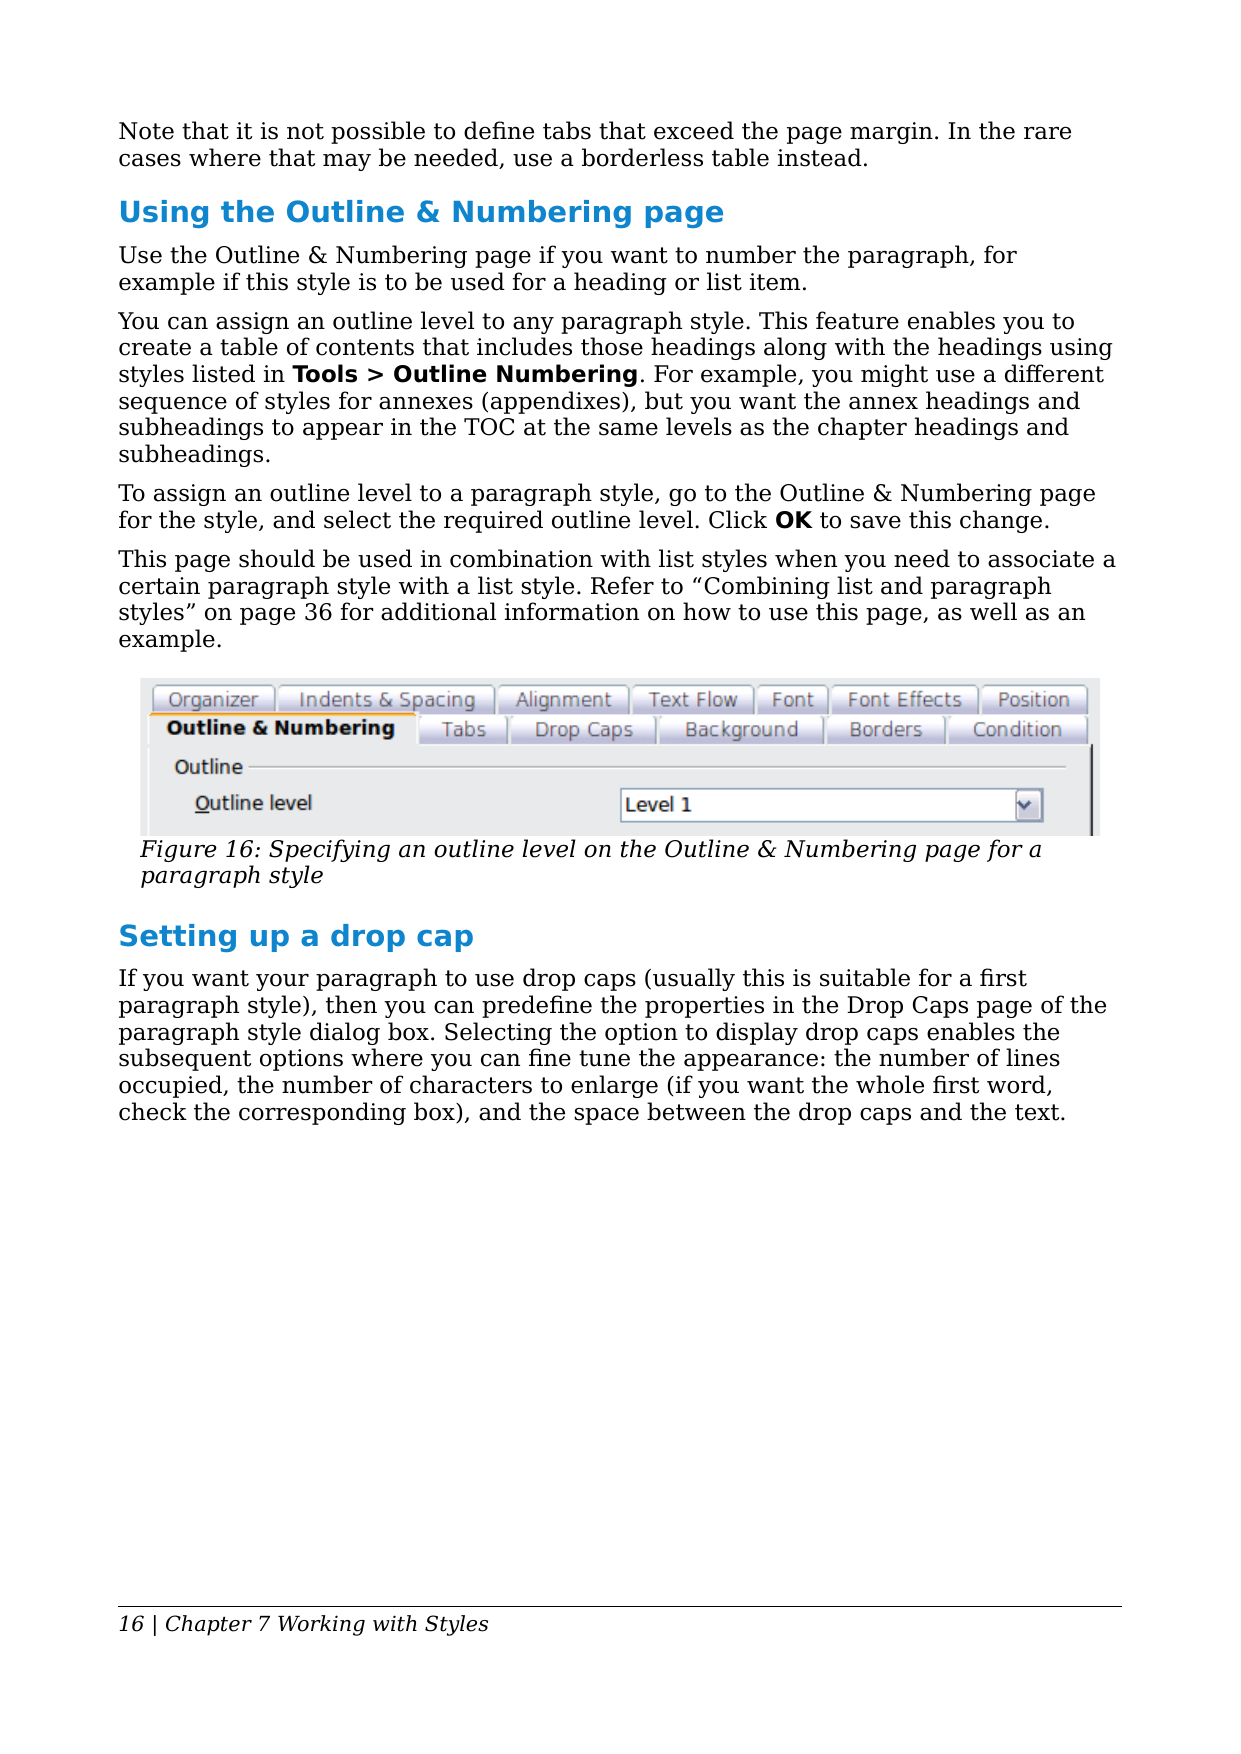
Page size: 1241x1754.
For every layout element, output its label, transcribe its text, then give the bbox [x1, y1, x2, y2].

subtitle Using the Outline & Numbering page [118, 196, 1122, 230]
text To assign an outline level to a paragraph style, go to the Outline & Numbering page for the style, and select the required outline level. Click OK to save this change. [118, 480, 1122, 534]
text Note that it is not possible to define tabs that exceed the page margin. In the rare cases where that may be needed, use a borderless table instead. [118, 118, 1122, 171]
text You can assign an outline level to any paragraph style. This feature enables you to create a table of contents that includes those headings along with the headings using styles listed in Tools > Outline Numbering. For example, you might use a different sequence of styles for annexes (appendixes), but you want the annex headings and subheadings to appear in the TOC at the same levels as the chapter headings and subheadings. [118, 308, 1122, 468]
text Figure 16: Specifying an outline level on the Outline & Numbering page for a paragraph style [140, 836, 1100, 889]
text If you want your paragraph to use drop caps (usually this is suitable for a first paragraph style), then you can predefine the properties in the Drop Caps page of the paragraph style dialog box. Selecting the option to display drop caps enables the subsequent options where you can fine tune the appearance: the number of lines occupied, the number of characters to enlarge (if you want the whole first word, check the corresponding box), and the space between the drop caps and the text. [118, 965, 1122, 1125]
text This page should be used in combination with list styles when you need to associate a certain paragraph style with a list style. Refer to “Combining list and paragraph styles” on page 36 for additional information on how to use this page, as well as an example. [118, 546, 1122, 653]
text Use the Outline & Numbering page if you want to number the paragraph, for example if this style is to be used for a heading or list item. [118, 242, 1122, 295]
subtitle Setting up a drop cap [118, 919, 1122, 953]
picture [140, 678, 1101, 836]
